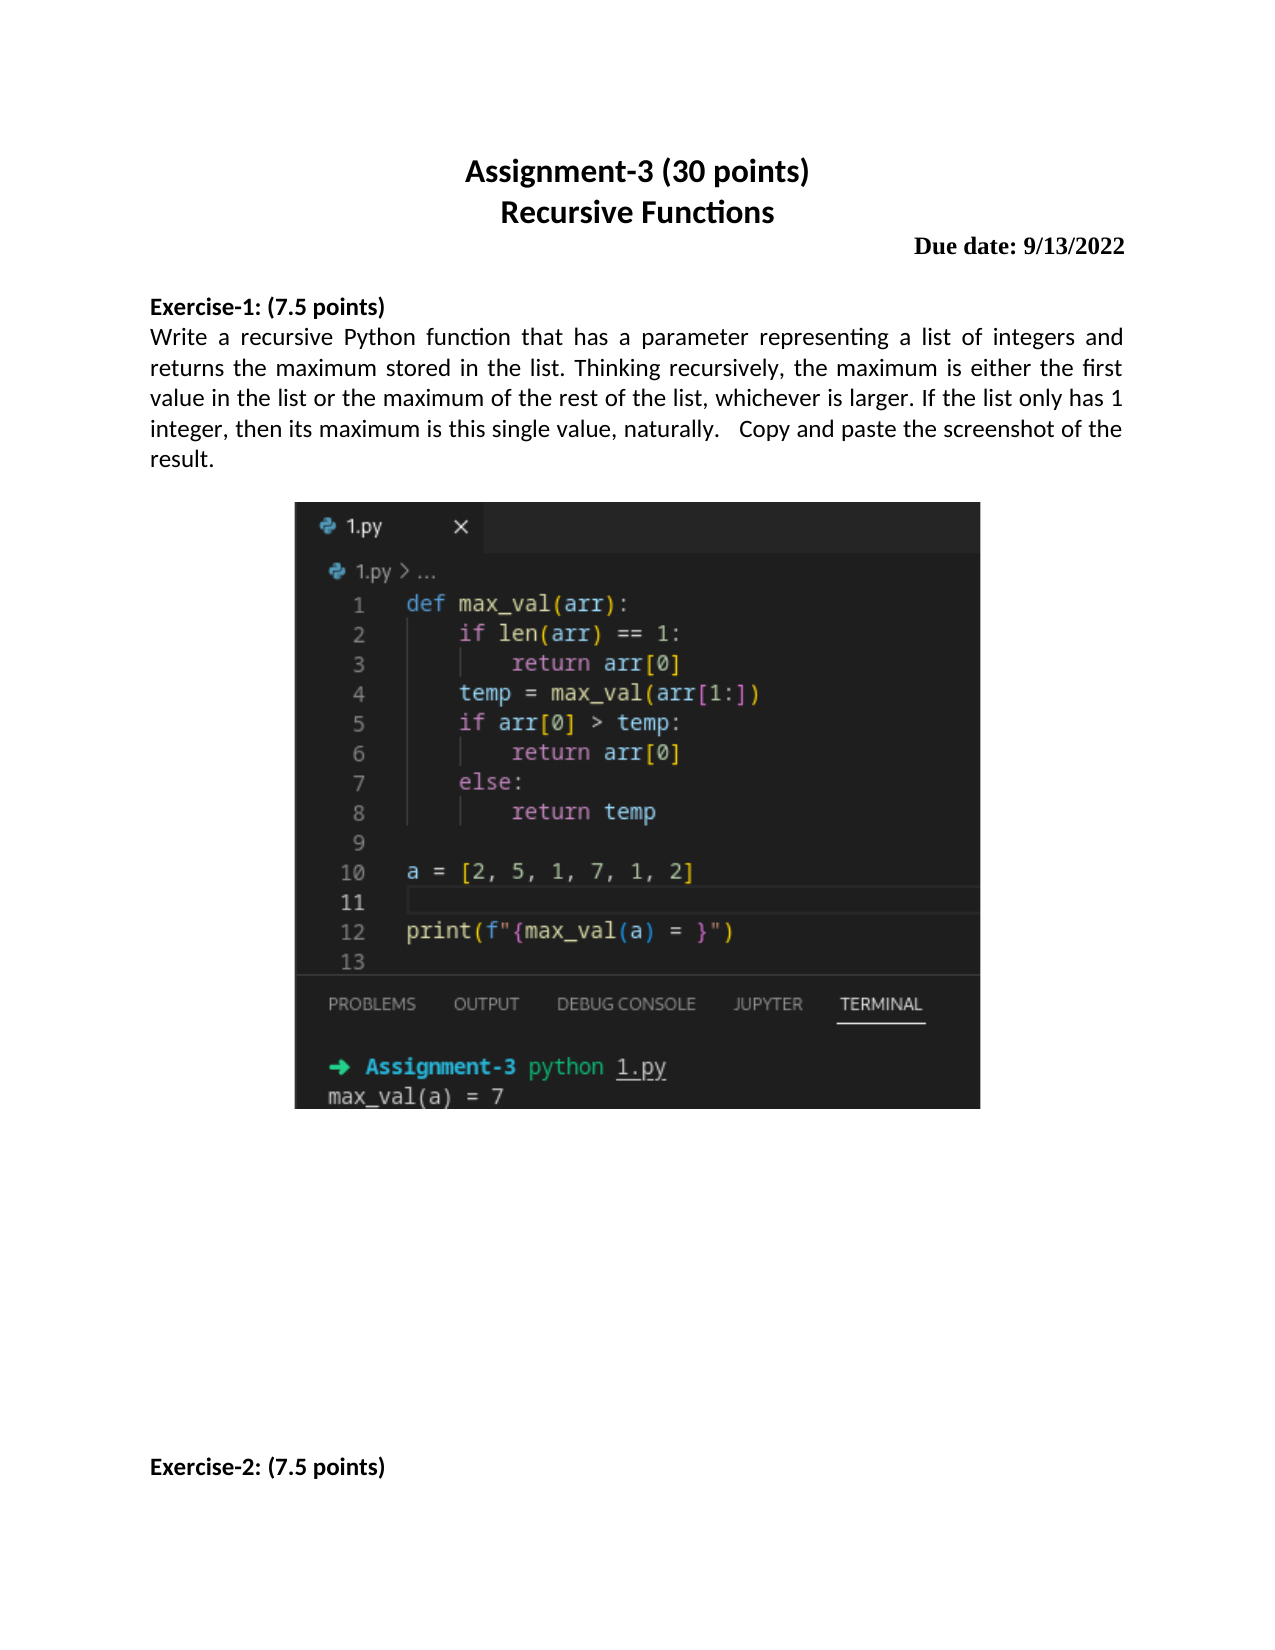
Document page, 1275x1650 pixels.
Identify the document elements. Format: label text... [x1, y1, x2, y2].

text Assignment-3 (30 points) [150, 150, 1125, 191]
picture [294, 502, 981, 1109]
text Due date: 9/13/2022 [150, 231, 1125, 260]
text Exercise-1: (7.5 points) [150, 291, 1125, 321]
text Recursive Functions [150, 191, 1125, 231]
text Write a recursive Python function that has a parameter representing a list of integers and returns the maximum stored in the list. Thinking recursively, the maximum is either the first value in the list or the maximum of the rest of the list, whichever is larger. If the list only has 1 integer, then its maximum is this single value, naturally. Copy and paste the screenshot of the result. [150, 321, 1125, 474]
text Exercise-2: (7.5 points) [150, 1451, 1125, 1482]
